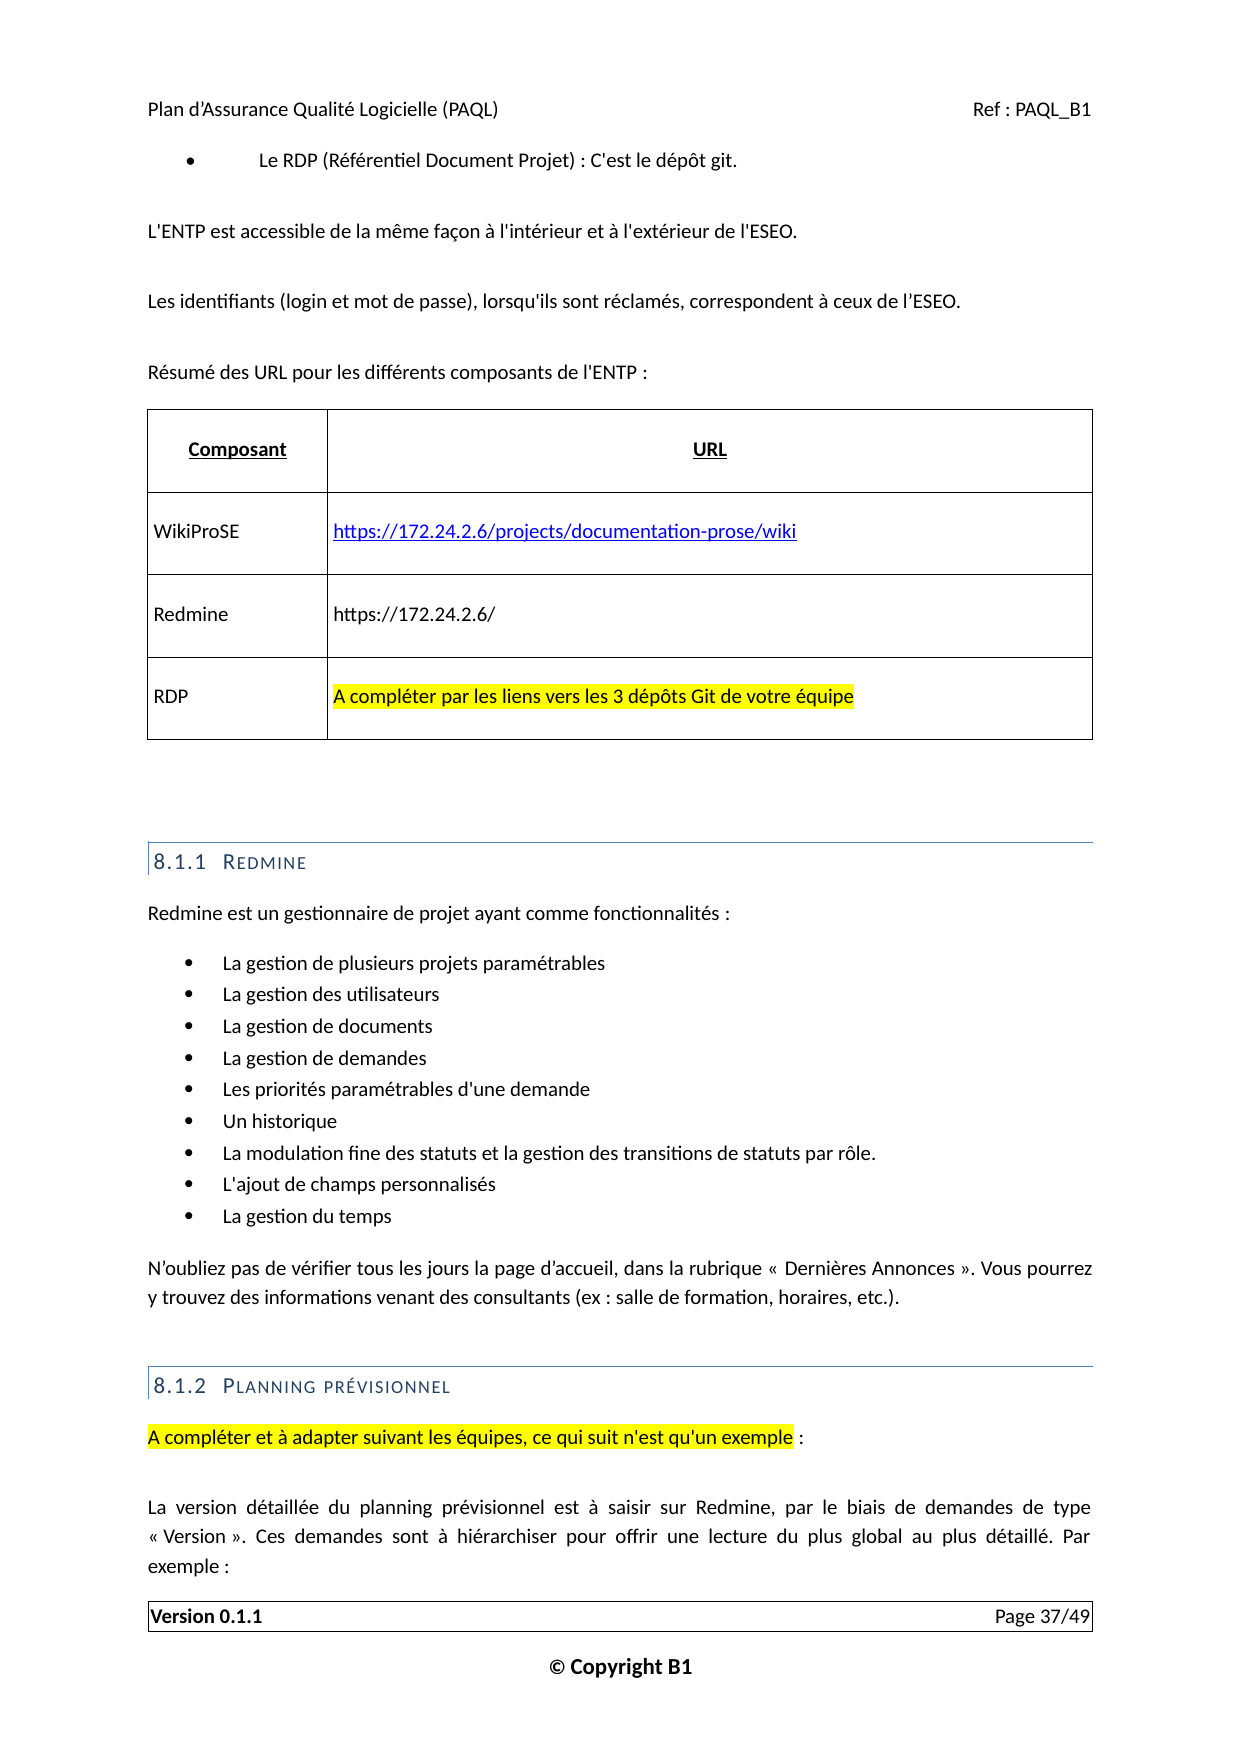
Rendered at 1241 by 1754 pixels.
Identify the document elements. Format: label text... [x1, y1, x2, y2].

list La modulation fine des statuts et la gestion des transitions de statuts par rôle. [185, 1140, 1093, 1165]
text Redmine est un gestionnaire de projet ayant comme fonctionnalités : [148, 900, 1093, 925]
table_cell https://172.24.2.6/ [328, 575, 1092, 657]
list Les priorités paramétrables d'une demande [185, 1076, 1093, 1102]
list La gestion du temps [185, 1203, 1093, 1228]
list Planning prévisionnel [149, 1367, 1093, 1399]
text Résumé des URL pour les différents composants de l'ENTP : [148, 359, 1093, 384]
table_cell https://172.24.2.6/projects/documentation-prose/wiki [328, 493, 1092, 574]
table_cell A compléter par les liens vers les 3 dépôts Git de votre équipe [328, 658, 1092, 739]
table_header Composant [148, 410, 327, 491]
list Le RDP (Référentiel Document Projet) : C'est le dépôt git. [185, 148, 1093, 173]
table_cell Redmine [148, 575, 327, 657]
text N’oubliez pas de vérifier tous les jours la page d’accueil, dans la rubrique « Dernières Annonces ». Vous pourrez y trouvez des informations venant des consultants (ex : salle de formation, horaires, etc.). [148, 1255, 1093, 1310]
list La gestion de plusieurs projets paramétrables [185, 950, 1093, 975]
text La version détaillée du planning prévisionnel est à saisir sur Redmine, par le biais de demandes de type « Version ». Ces demandes sont à hiérarchiser pour offrir une lecture du plus global au plus détaillé. Par exemple : [148, 1494, 1093, 1578]
text L'ENTP est accessible de la même façon à l'intérieur et à l'extérieur de l'ESEO. [148, 218, 1093, 244]
list La gestion des utilisateurs [185, 981, 1093, 1007]
table_cell WikiProSE [148, 493, 327, 574]
table_header URL [328, 410, 1092, 491]
table_cell RDP [148, 658, 327, 739]
list La gestion de demandes [185, 1045, 1093, 1070]
list La gestion de documents [185, 1013, 1093, 1038]
text A compléter et à adapter suivant les équipes, ce qui suit n'est qu'un exemple : [148, 1424, 1093, 1449]
list Un historique [185, 1108, 1093, 1133]
text Les identifiants (login et mot de passe), lorsqu'ils sont réclamés, correspondent à ceux de l’ESEO. [148, 289, 1093, 314]
list L'ajout de champs personnalisés [185, 1171, 1093, 1197]
list Redmine [149, 843, 1093, 875]
